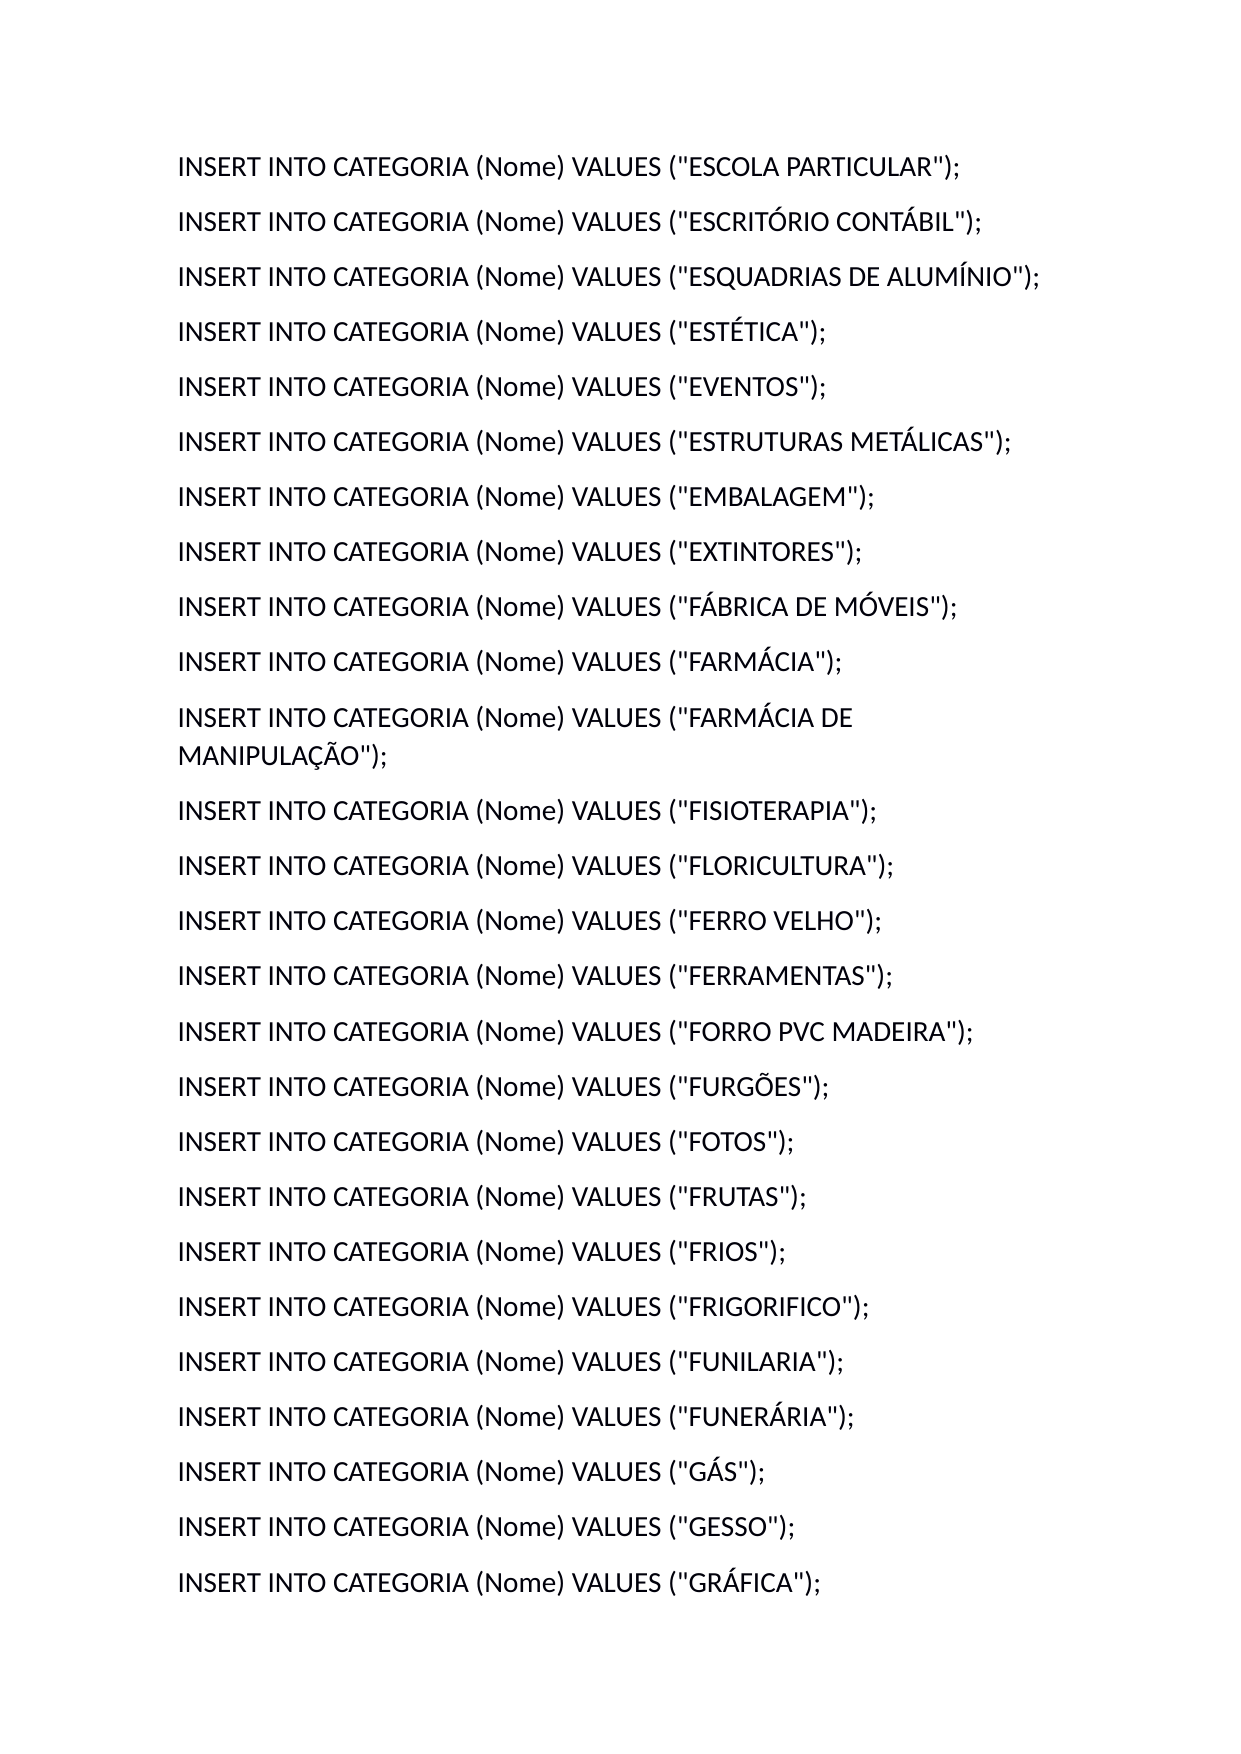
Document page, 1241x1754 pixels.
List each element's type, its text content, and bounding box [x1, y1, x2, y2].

text INSERT INTO CATEGORIA (Nome) VALUES ("EXTINTORES"); [177, 533, 1063, 569]
text INSERT INTO CATEGORIA (Nome) VALUES ("ESCRITÓRIO CONTÁBIL"); [177, 203, 1063, 238]
text INSERT INTO CATEGORIA (Nome) VALUES ("FRIGORIFICO"); [177, 1288, 1063, 1324]
text INSERT INTO CATEGORIA (Nome) VALUES ("FORRO PVC MADEIRA"); [177, 1013, 1063, 1048]
text INSERT INTO CATEGORIA (Nome) VALUES ("ESTRUTURAS METÁLICAS"); [177, 423, 1063, 459]
text INSERT INTO CATEGORIA (Nome) VALUES ("EMBALAGEM"); [177, 478, 1063, 514]
text INSERT INTO CATEGORIA (Nome) VALUES ("FUNILARIA"); [177, 1343, 1063, 1379]
text INSERT INTO CATEGORIA (Nome) VALUES ("FOTOS"); [177, 1123, 1063, 1158]
text INSERT INTO CATEGORIA (Nome) VALUES ("FARMÁCIA DE MANIPULAÇÃO"); [177, 699, 1063, 773]
text INSERT INTO CATEGORIA (Nome) VALUES ("FISIOTERAPIA"); [177, 792, 1063, 828]
text INSERT INTO CATEGORIA (Nome) VALUES ("EVENTOS"); [177, 368, 1063, 404]
text INSERT INTO CATEGORIA (Nome) VALUES ("ESCOLA PARTICULAR"); [177, 148, 1063, 183]
text INSERT INTO CATEGORIA (Nome) VALUES ("ESQUADRIAS DE ALUMÍNIO"); [177, 258, 1063, 293]
text INSERT INTO CATEGORIA (Nome) VALUES ("FRUTAS"); [177, 1178, 1063, 1213]
text INSERT INTO CATEGORIA (Nome) VALUES ("FRIOS"); [177, 1233, 1063, 1269]
text INSERT INTO CATEGORIA (Nome) VALUES ("GESSO"); [177, 1508, 1063, 1544]
text INSERT INTO CATEGORIA (Nome) VALUES ("FLORICULTURA"); [177, 847, 1063, 883]
text INSERT INTO CATEGORIA (Nome) VALUES ("FUNERÁRIA"); [177, 1398, 1063, 1434]
text INSERT INTO CATEGORIA (Nome) VALUES ("FURGÕES"); [177, 1068, 1063, 1103]
text INSERT INTO CATEGORIA (Nome) VALUES ("GRÁFICA"); [177, 1564, 1063, 1599]
text INSERT INTO CATEGORIA (Nome) VALUES ("FERRO VELHO"); [177, 902, 1063, 938]
text INSERT INTO CATEGORIA (Nome) VALUES ("ESTÉTICA"); [177, 313, 1063, 348]
text INSERT INTO CATEGORIA (Nome) VALUES ("FARMÁCIA"); [177, 643, 1063, 679]
text INSERT INTO CATEGORIA (Nome) VALUES ("FÁBRICA DE MÓVEIS"); [177, 588, 1063, 624]
text INSERT INTO CATEGORIA (Nome) VALUES ("GÁS"); [177, 1453, 1063, 1489]
text INSERT INTO CATEGORIA (Nome) VALUES ("FERRAMENTAS"); [177, 957, 1063, 993]
